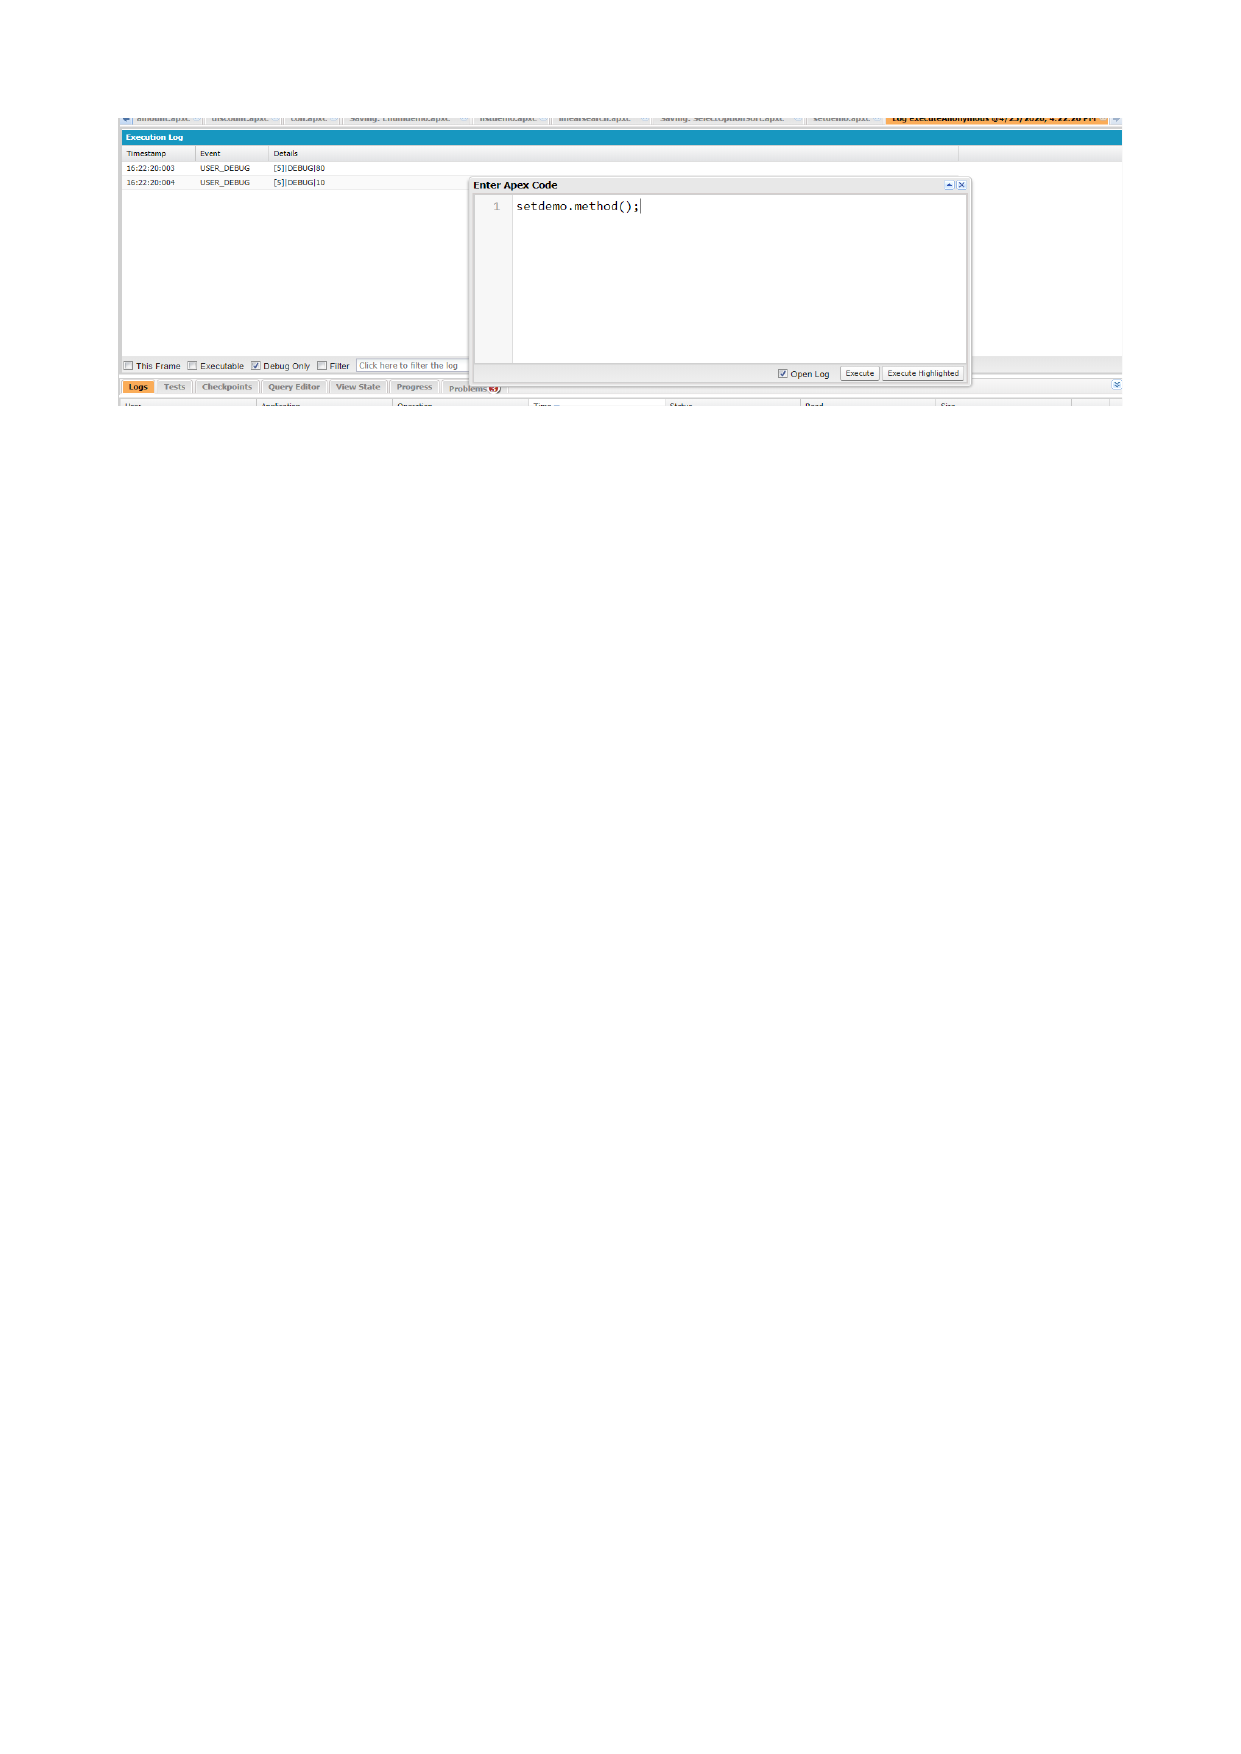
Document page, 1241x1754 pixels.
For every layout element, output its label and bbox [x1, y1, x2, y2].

picture [118, 118, 1123, 406]
